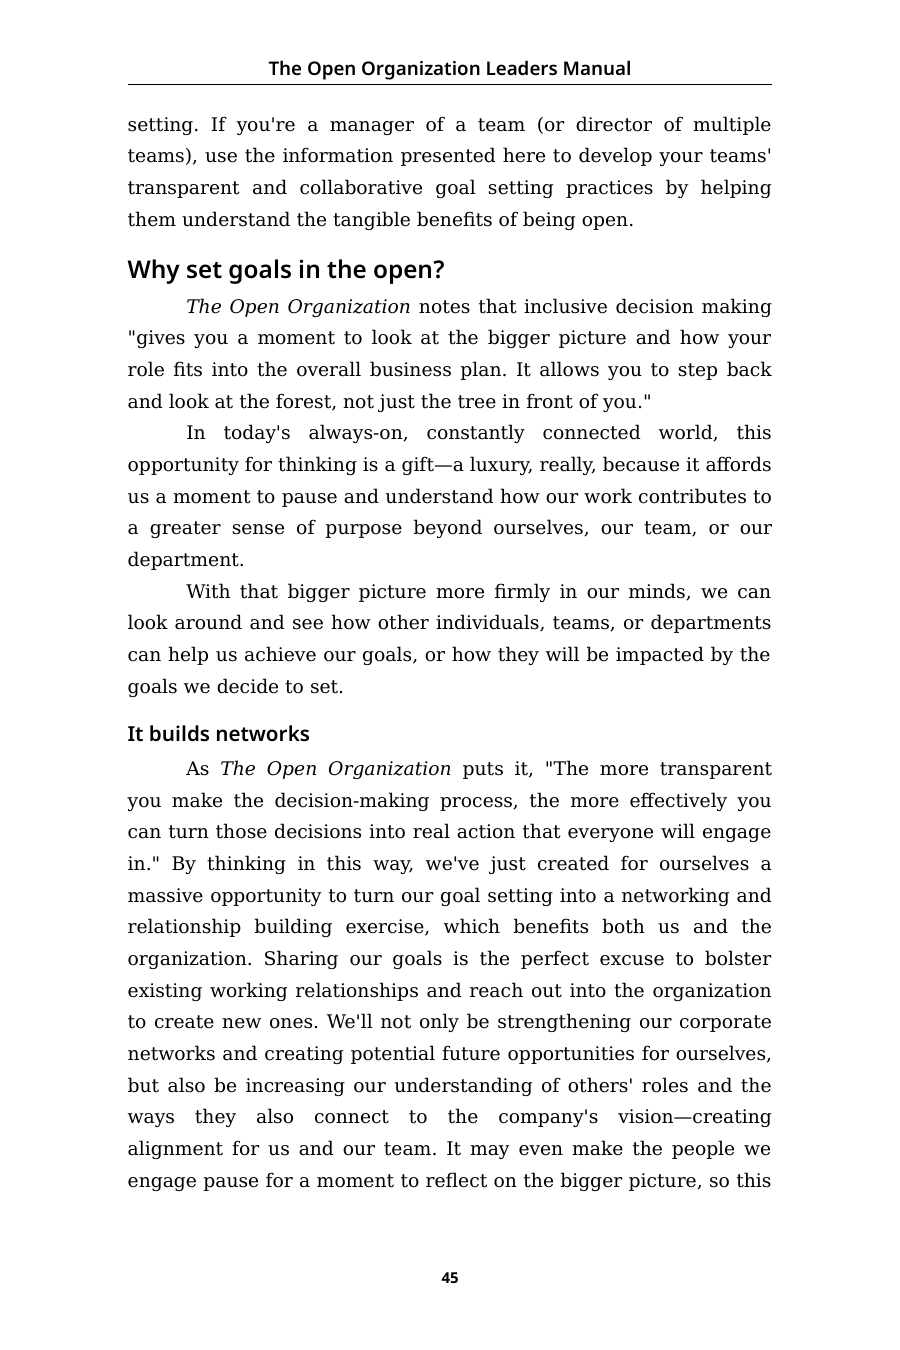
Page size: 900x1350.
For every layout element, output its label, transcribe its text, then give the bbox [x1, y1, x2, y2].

text setting. If you're a manager of a team (or director of multiple teams), use the information presented here to develop your teams' transparent and collaborative goal setting practices by helping them understand the tangible benefits of being open. [127, 114, 772, 231]
text As The Open Organization puts it, "The more transparent you make the decision-making process, the more effectively you can turn those decisions into real action that everyone will engage in." By thinking in this way, we've just created for ourselves a massive opportunity to turn our goal setting into a networking and relationship building exercise, which benefits both us and the organization. Sharing our goals is the perfect excuse to bolster existing working relationships and reach out into the organization to create new ones. We'll not only be strengthening our corporate networks and creating potential future opportunities for ourselves, but also be increasing our understanding of others' roles and the ways they also connect to the company's vision—creating alignment for us and our team. It may even make the people we engage pause for a moment to reflect on the bigger picture, so this [127, 758, 772, 1192]
subtitle Why set goals in the open? [127, 256, 772, 284]
text With that bigger picture more firmly in our minds, we can look around and see how other individuals, teams, or departments can help us achieve our goals, or how they will be impacted by the goals we decide to set. [127, 581, 772, 698]
text In today's always-on, constantly connected world, this opportunity for thinking is a gift—a luxury, really, because it affords us a moment to pause and understand how our work contributes to a greater sense of purpose beyond ourselves, our team, or our department. [127, 422, 772, 571]
subtitle It builds networks [127, 722, 772, 746]
text The Open Organization notes that inclusive decision making "gives you a moment to look at the bigger picture and how your role fits into the overall business plan. It allows you to step back and look at the forest, not just the tree in front of you." [127, 296, 772, 413]
